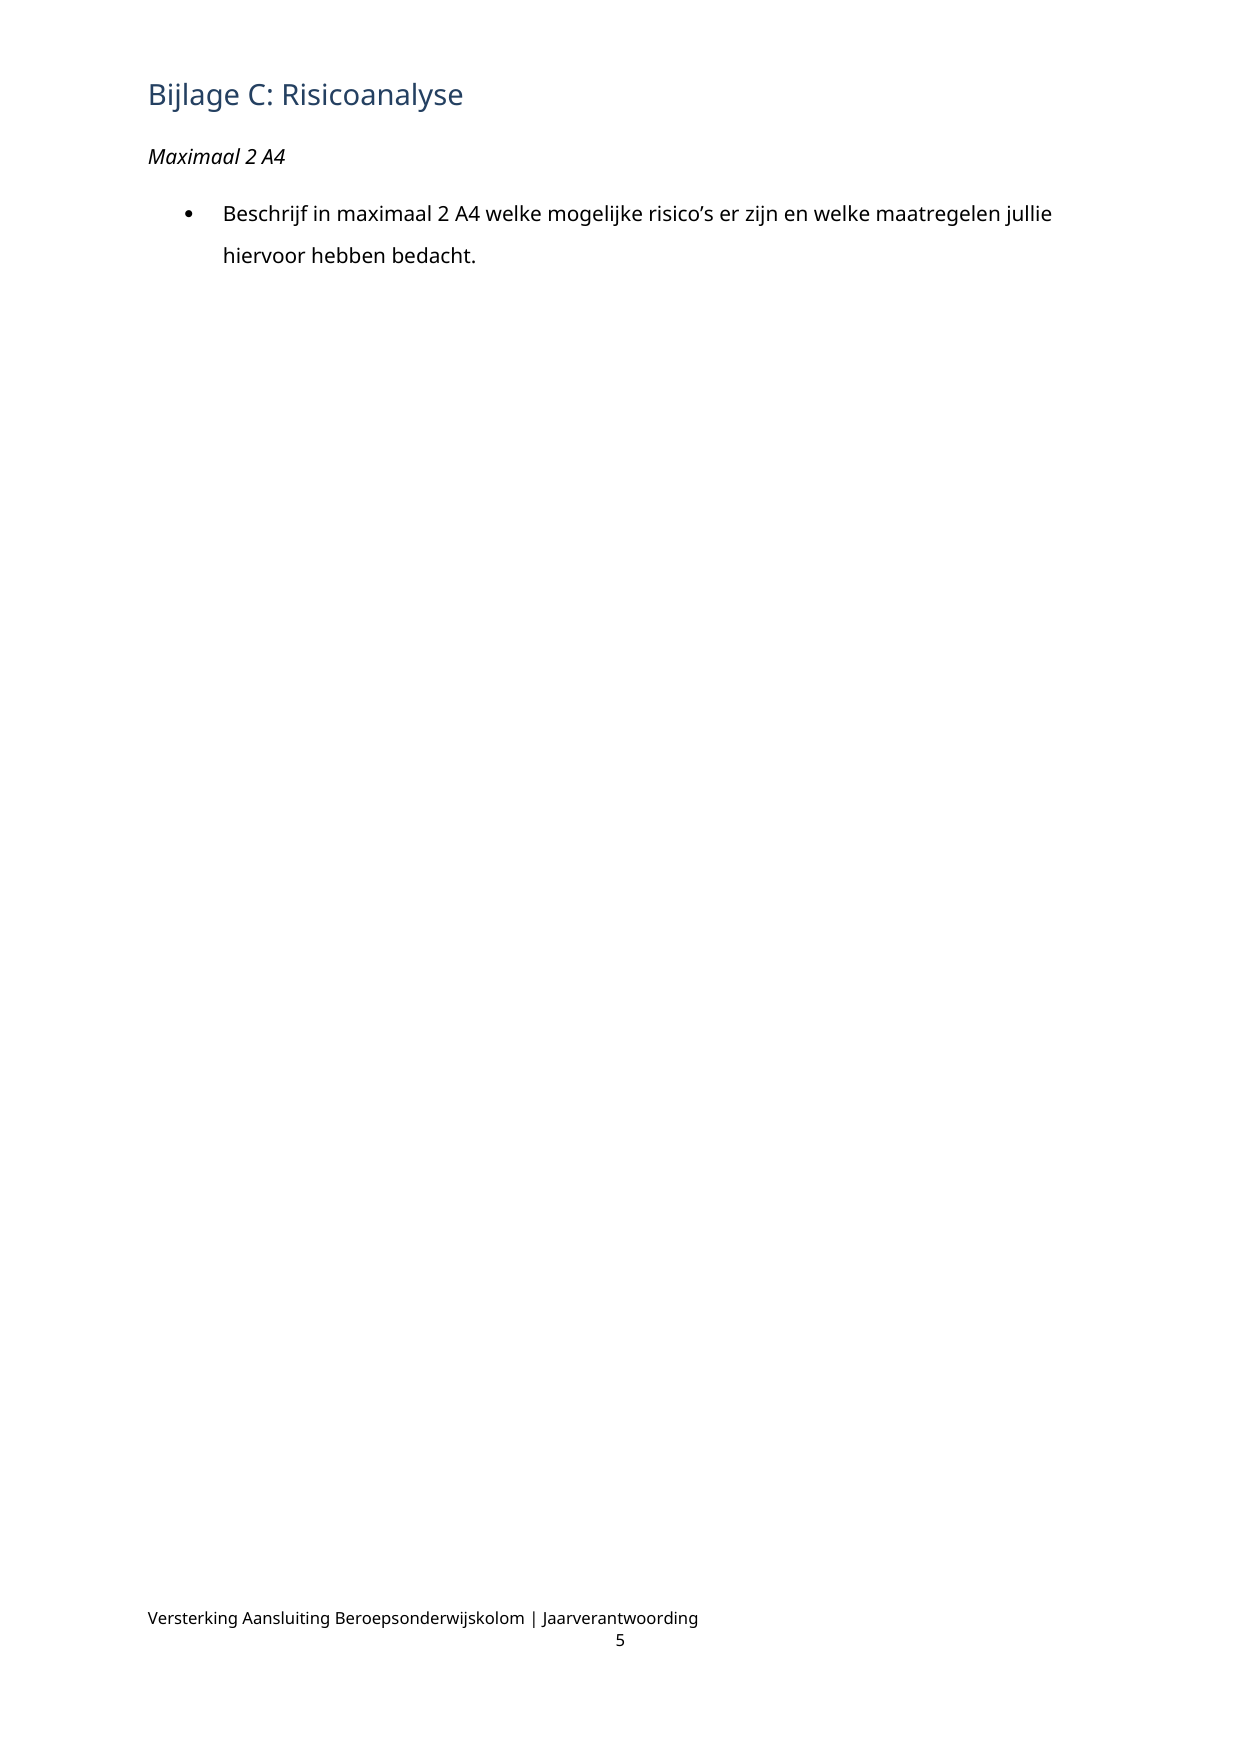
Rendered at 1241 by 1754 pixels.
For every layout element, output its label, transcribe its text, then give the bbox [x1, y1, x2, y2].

list Beschrijf in maximaal 2 A4 welke mogelijke risico’s er zijn en welke maatregelen jullie hiervoor hebben bedacht. [185, 199, 1092, 270]
text Maximaal 2 A4 [148, 142, 1092, 170]
text Bijlage C: Risicoanalyse [148, 74, 1092, 113]
